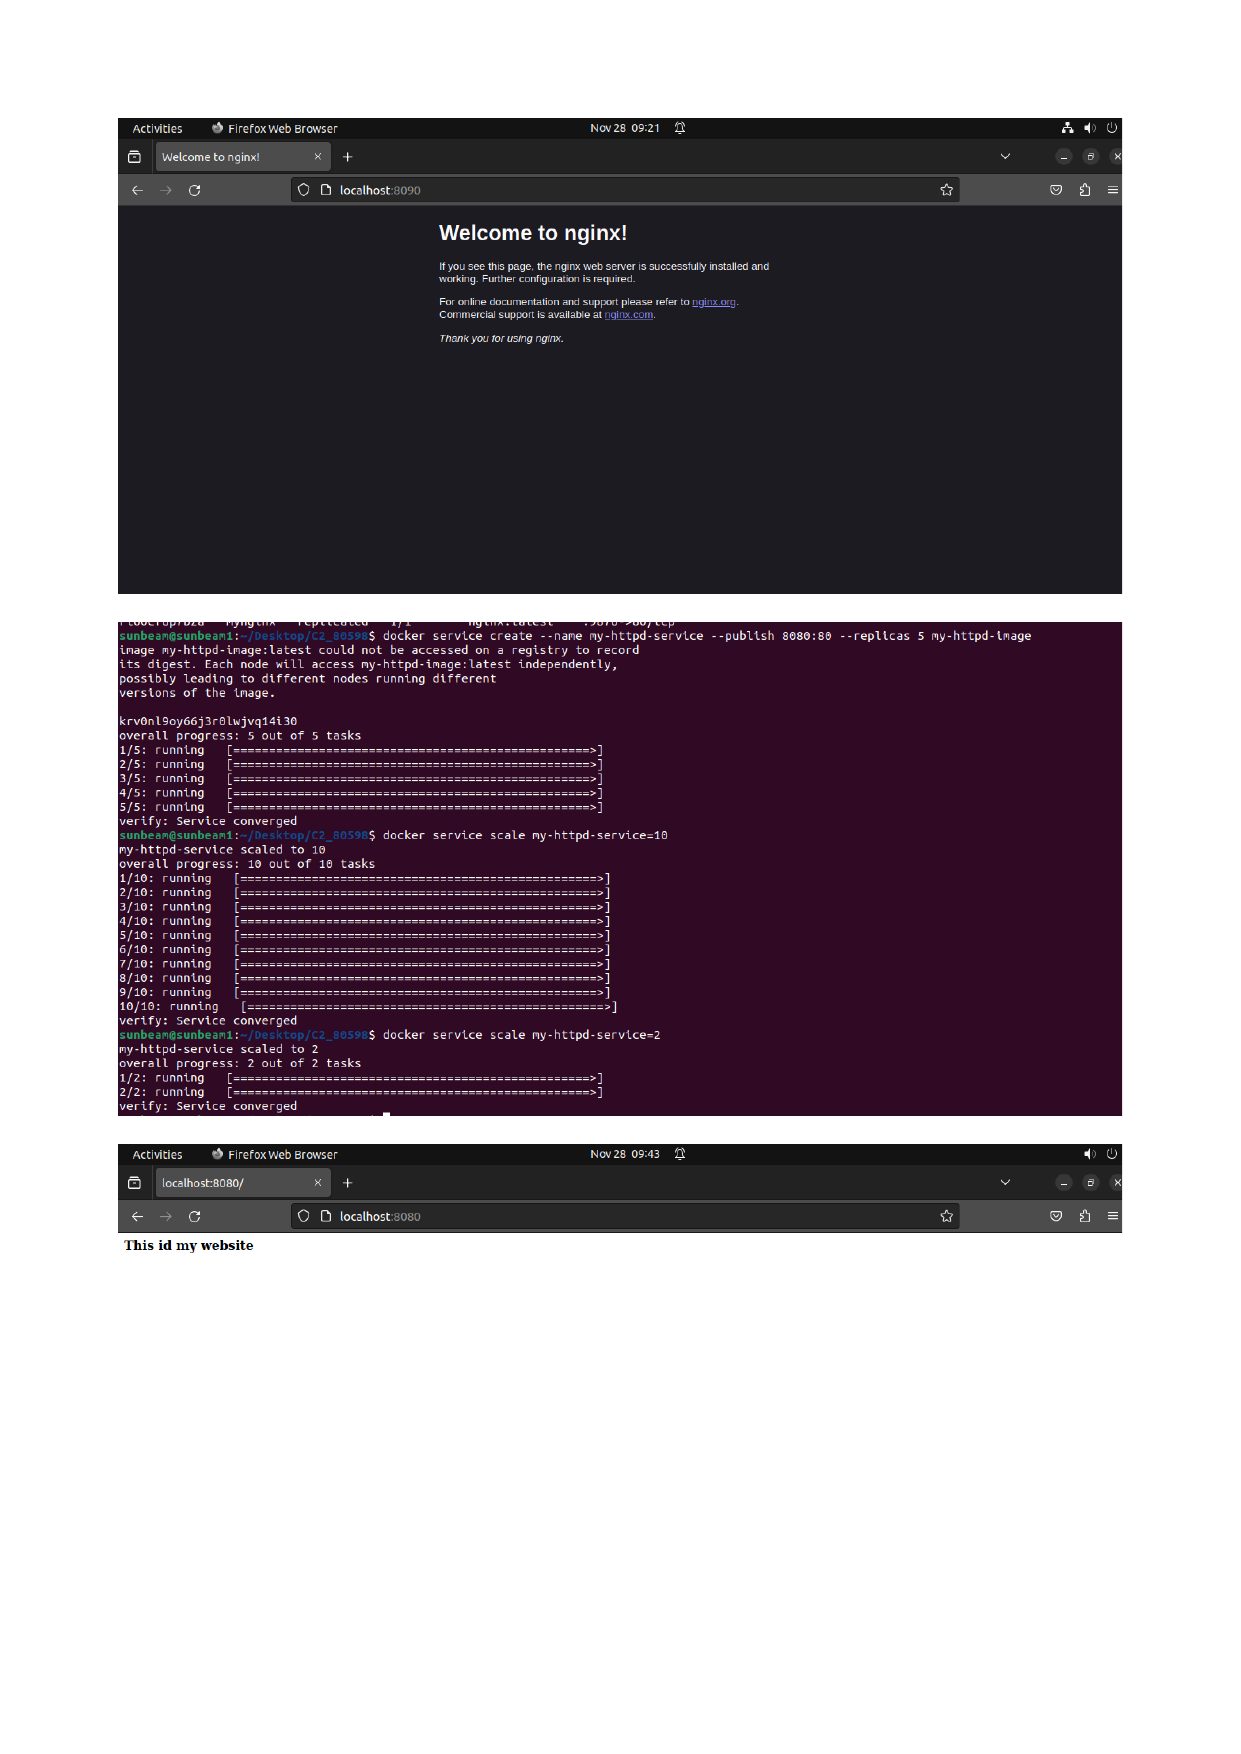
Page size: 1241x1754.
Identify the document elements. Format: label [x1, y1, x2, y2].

picture [118, 118, 1123, 594]
picture [118, 1144, 1123, 1454]
picture [118, 622, 1123, 1116]
